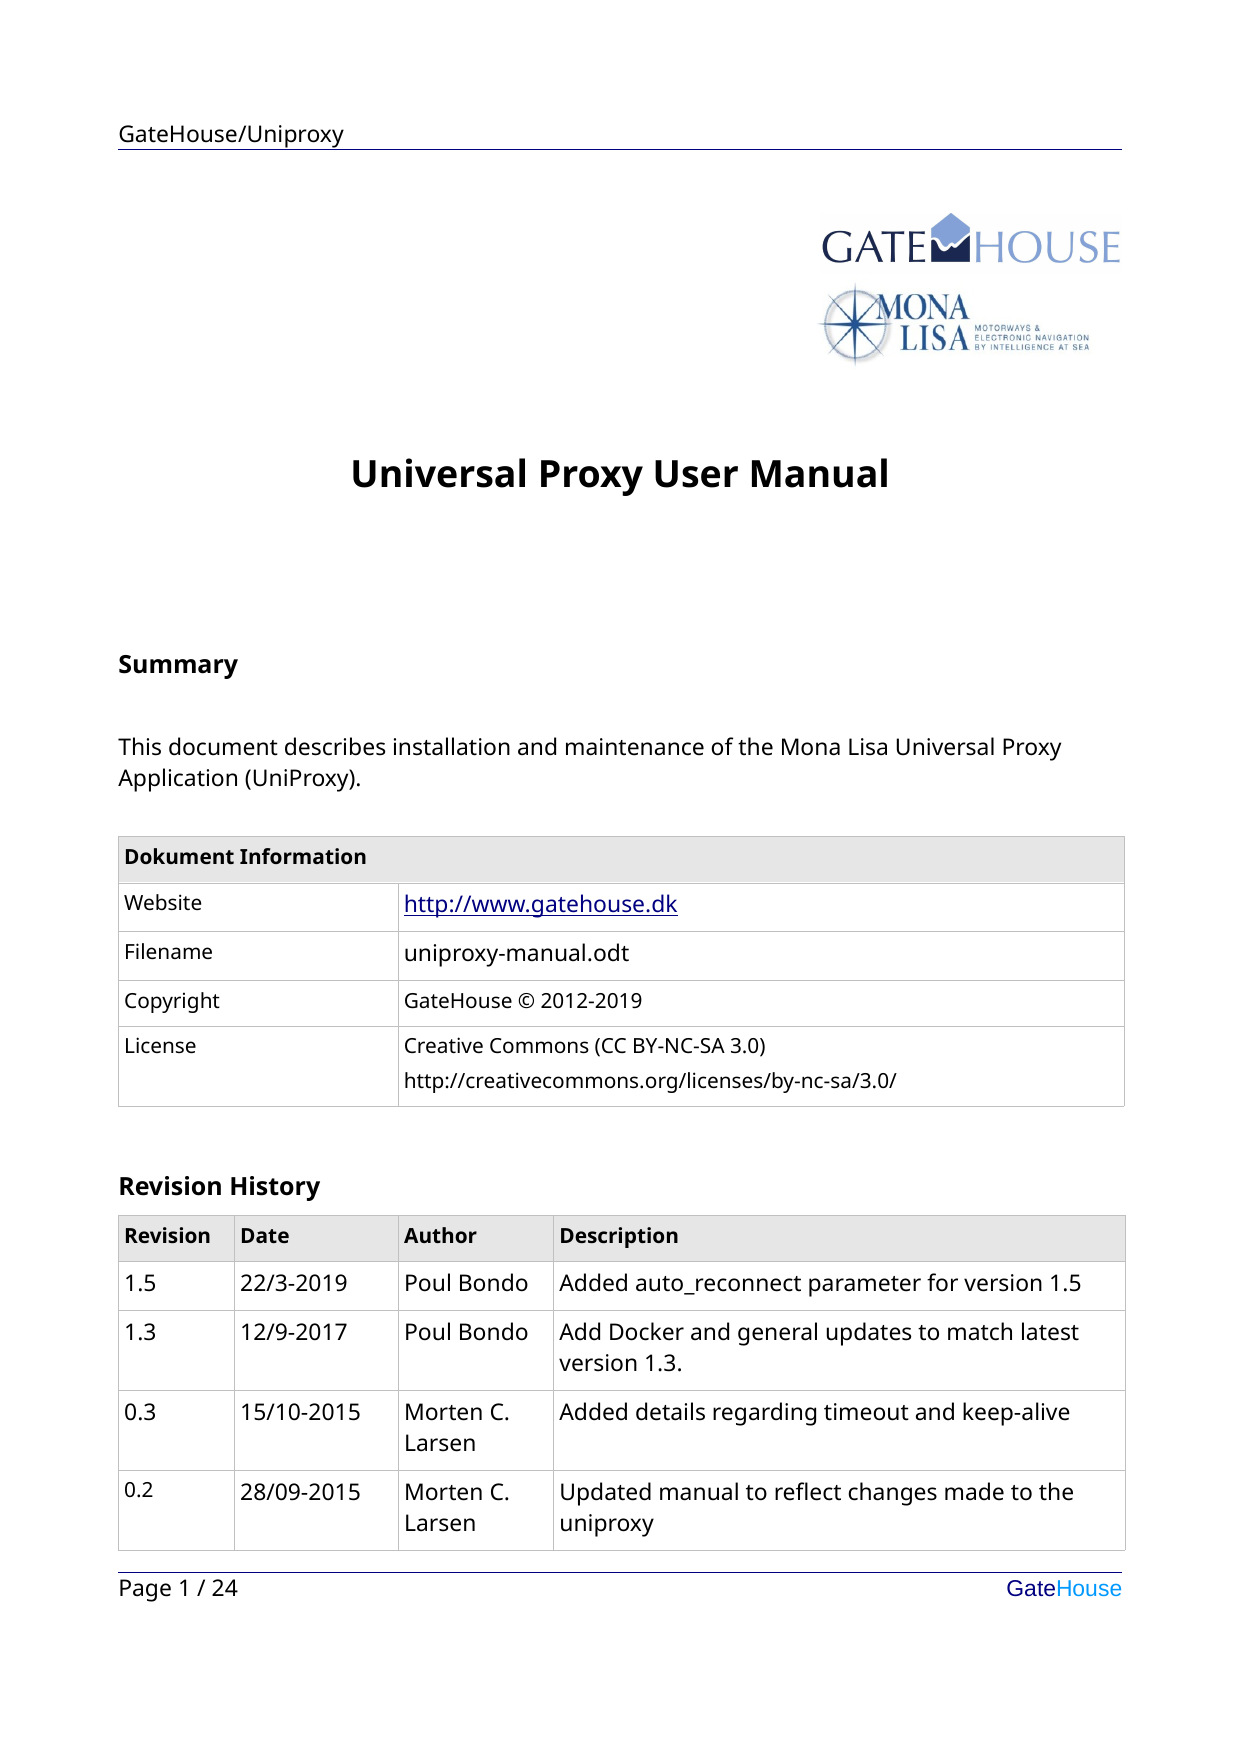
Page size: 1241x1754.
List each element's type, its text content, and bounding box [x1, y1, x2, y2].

table_header Dokument Information [119, 837, 1124, 882]
table_cell 0.2 [119, 1471, 234, 1550]
table_cell License [119, 1027, 398, 1106]
table_cell 28/09-2015 [235, 1471, 398, 1550]
table_cell Creative Commons (CC BY-NC-SA 3.0) http://creativecommons.org/licenses/by-nc-sa/3.0/ [399, 1027, 1124, 1106]
table_cell Added details regarding timeout and keep-alive [554, 1391, 1125, 1470]
table_cell Poul Bondo [399, 1262, 553, 1310]
table_header Author [399, 1216, 553, 1261]
table_cell Copyright [119, 981, 398, 1026]
table_cell 1.3 [119, 1311, 234, 1390]
table_cell 0.3 [119, 1391, 234, 1470]
text This document describes installation and maintenance of the Mona Lisa Universal Proxy Application (UniProxy). [118, 731, 1122, 793]
table_cell Added auto_reconnect parameter for version 1.5 [554, 1262, 1125, 1310]
table_cell Website [119, 884, 398, 931]
table_cell Filename [119, 932, 398, 980]
table_cell Updated manual to reflect changes made to the uniproxy [554, 1471, 1125, 1550]
table_cell 22/3-2019 [235, 1262, 398, 1310]
table_header Revision [119, 1216, 234, 1261]
table_cell 1.5 [119, 1262, 234, 1310]
table_header Date [235, 1216, 398, 1261]
subtitle Revision History [118, 1168, 1122, 1202]
subtitle Summary [118, 647, 1122, 681]
table_cell Poul Bondo [399, 1311, 553, 1390]
picture [820, 213, 1122, 274]
picture [810, 278, 1107, 370]
table_header Description [554, 1216, 1125, 1261]
table_cell Morten C. Larsen [399, 1471, 553, 1550]
table_cell 12/9-2017 [235, 1311, 398, 1390]
table_cell Add Docker and general updates to match latest version 1.3. [554, 1311, 1125, 1390]
table_cell 15/10-2015 [235, 1391, 398, 1470]
table_cell GateHouse © 2012-2019 [399, 981, 1124, 1026]
title Universal Proxy User Manual [118, 447, 1122, 498]
table_cell uniproxy-manual.odt [399, 932, 1124, 980]
table_cell http://www.gatehouse.dk [399, 884, 1124, 931]
table_cell Morten C. Larsen [399, 1391, 553, 1470]
